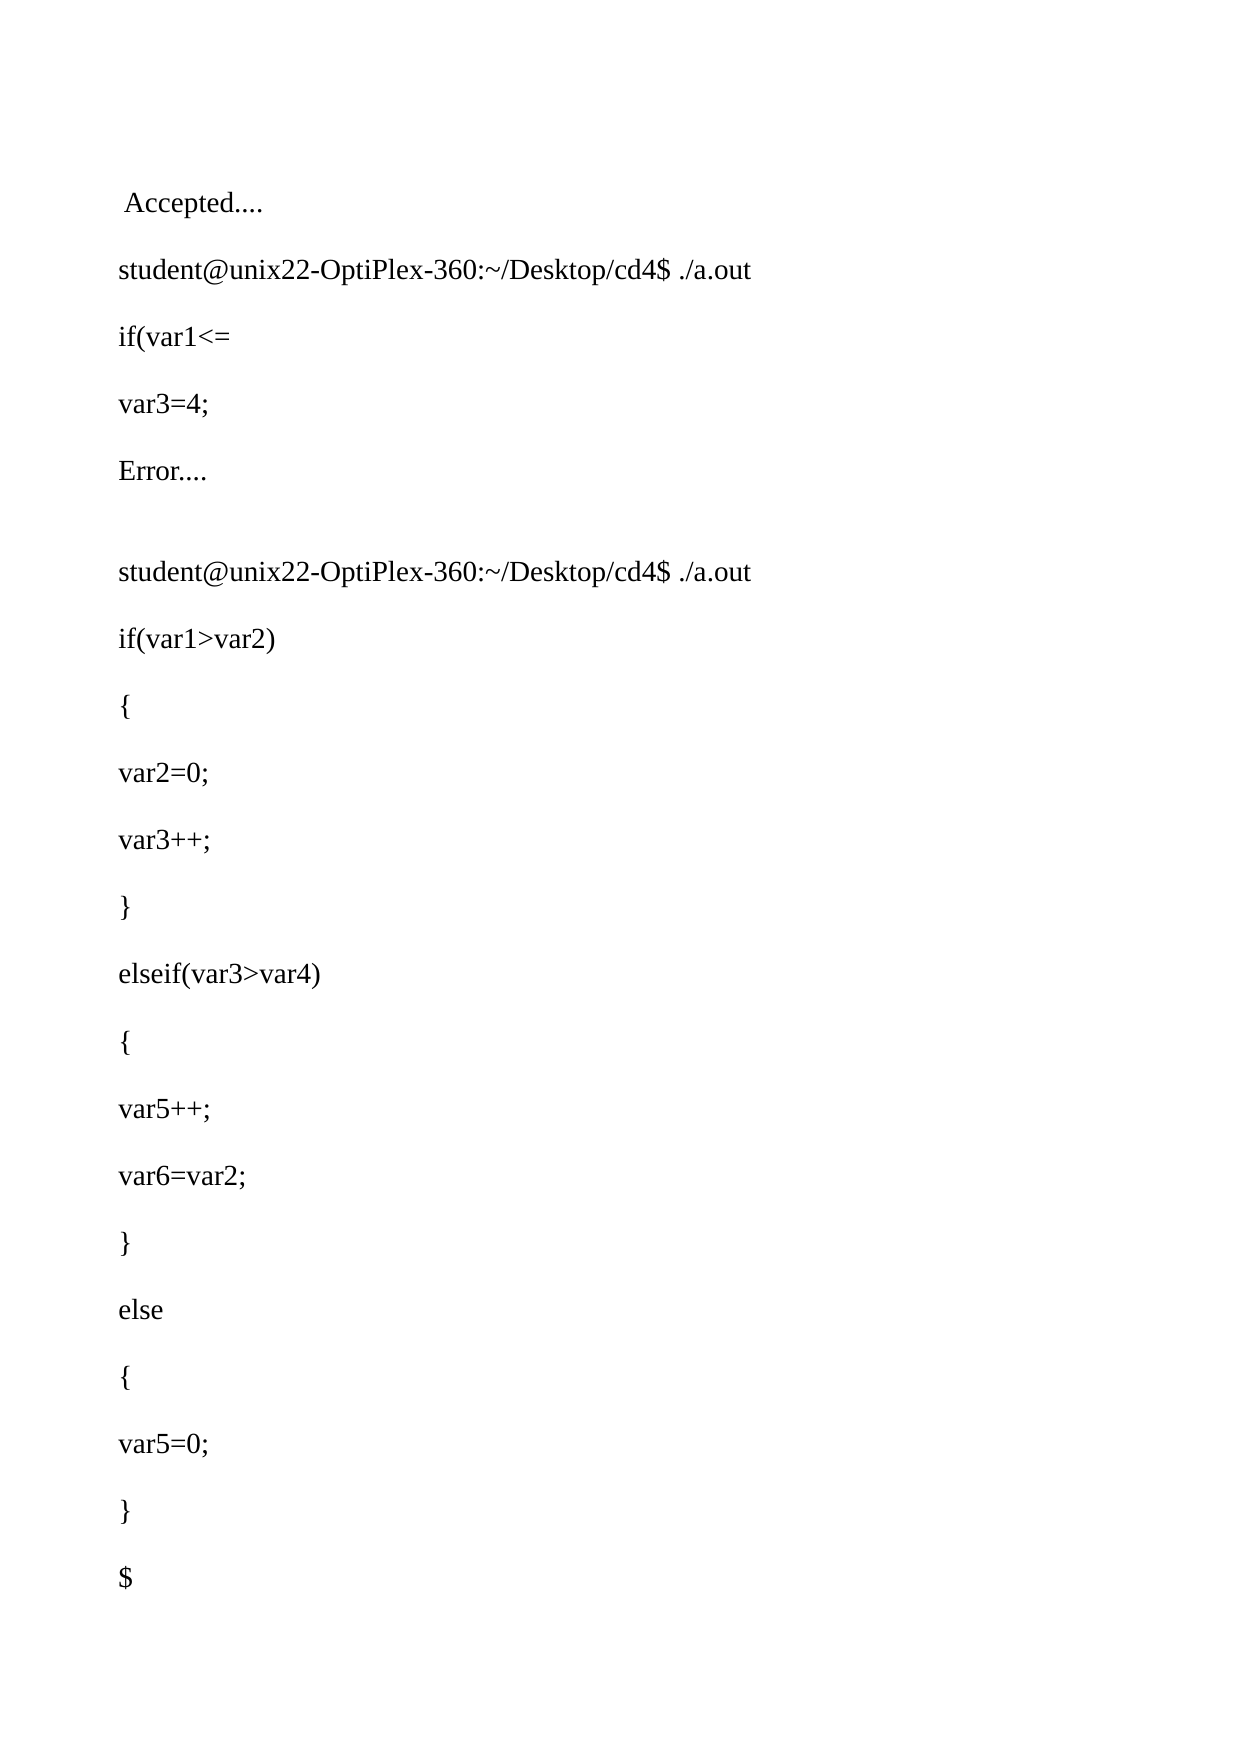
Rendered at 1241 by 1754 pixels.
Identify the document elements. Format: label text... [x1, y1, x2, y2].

text Error.... [118, 453, 1122, 487]
text } [118, 1493, 1122, 1527]
text var2=0; [118, 755, 1122, 789]
text } [118, 1225, 1122, 1258]
text { [118, 1359, 1122, 1393]
text if(var1>var2) [118, 621, 1122, 655]
text else [118, 1292, 1122, 1326]
text { [118, 1024, 1122, 1057]
text var3++; [118, 822, 1122, 856]
text var5++; [118, 1091, 1122, 1124]
text if(var1<= [118, 319, 1122, 353]
text { [118, 688, 1122, 722]
text $ [118, 1560, 1122, 1594]
text var6=var2; [118, 1158, 1122, 1191]
text student@unix22-OptiPlex-360:~/Desktop/cd4$ ./a.out [118, 252, 1122, 286]
text var3=4; [118, 386, 1122, 420]
text } [118, 889, 1122, 923]
text elseif(var3>var4) [118, 957, 1122, 990]
text var5=0; [118, 1426, 1122, 1460]
text Accepted.... [118, 185, 1122, 219]
text student@unix22-OptiPlex-360:~/Desktop/cd4$ ./a.out [118, 554, 1122, 588]
